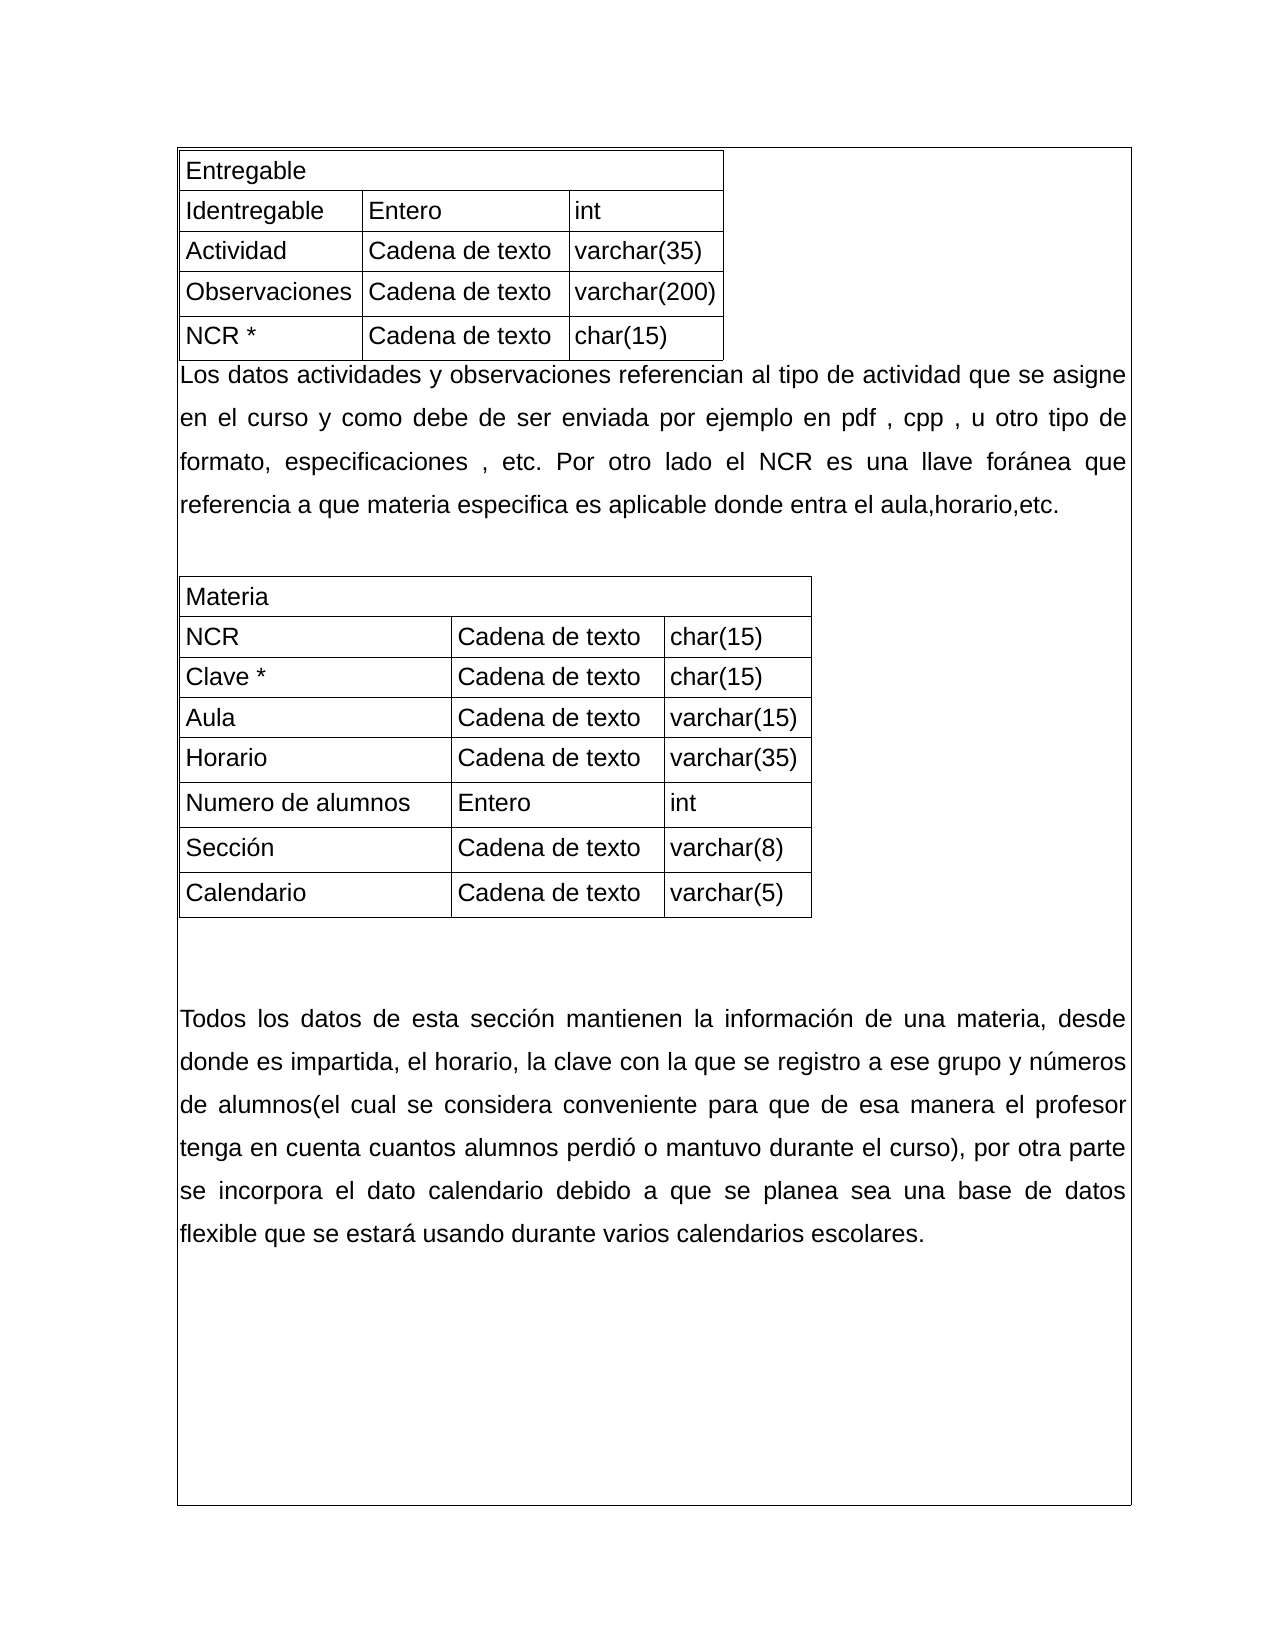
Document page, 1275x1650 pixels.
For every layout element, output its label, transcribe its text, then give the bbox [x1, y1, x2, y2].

text Los datos actividades y observaciones referencian al tipo de actividad que se asigne en el curso y como debe de ser enviada por ejemplo en pdf , cpp , u otro tipo de formato, especificaciones , etc. Por otro lado el NCR es una llave foránea que referencia a que materia especifica es aplicable donde entra el aula,horario,etc. [179, 360, 1128, 518]
table_cell Numero de alumnos [180, 783, 451, 827]
table_cell Cadena de texto [452, 738, 664, 782]
table_cell varchar(35) [570, 232, 723, 271]
table_header Materia [180, 577, 811, 616]
table_cell int [665, 783, 811, 827]
table_cell NCR [180, 617, 451, 657]
table_cell char(15) [665, 658, 811, 697]
table_cell Aula [180, 698, 451, 737]
table_cell Sección [180, 828, 451, 872]
table_cell NCR * [180, 317, 362, 360]
table_cell Horario [180, 738, 451, 782]
table_cell Cadena de texto [363, 317, 569, 360]
table_cell int [570, 191, 723, 231]
table_cell varchar(200) [570, 272, 723, 316]
table_cell Cadena de texto [363, 272, 569, 316]
table_cell Cadena de texto [452, 828, 664, 872]
table_header Entregable [180, 151, 723, 190]
table_cell Clave * [180, 658, 451, 697]
table_cell varchar(15) [665, 698, 811, 737]
table_cell Entero [452, 783, 664, 827]
table_cell Calendario [180, 873, 451, 917]
table_cell Identregable [180, 191, 362, 231]
table_cell Cadena de texto [452, 698, 664, 737]
table_cell char(15) [570, 317, 723, 360]
table_cell Cadena de texto [452, 617, 664, 657]
text Todos los datos de esta sección mantienen la información de una materia, desde donde es impartida, el horario, la clave con la que se registro a ese grupo y números de alumnos(el cual se considera conveniente para que de esa manera el profesor tenga en cuenta cuantos alumnos perdió o mantuvo durante el curso), por otra parte se incorpora el dato calendario debido a que se planea sea una base de datos flexible que se estará usando durante varios calendarios escolares. [179, 1003, 1128, 1248]
table_cell varchar(5) [665, 873, 811, 917]
table_cell Cadena de texto [363, 232, 569, 271]
table_cell Entero [363, 191, 569, 231]
table_cell Cadena de texto [452, 873, 664, 917]
table_cell char(15) [665, 617, 811, 657]
table_cell varchar(35) [665, 738, 811, 782]
table_cell varchar(8) [665, 828, 811, 872]
table_cell Observaciones [180, 272, 362, 316]
table_cell Actividad [180, 232, 362, 271]
table_cell Cadena de texto [452, 658, 664, 697]
